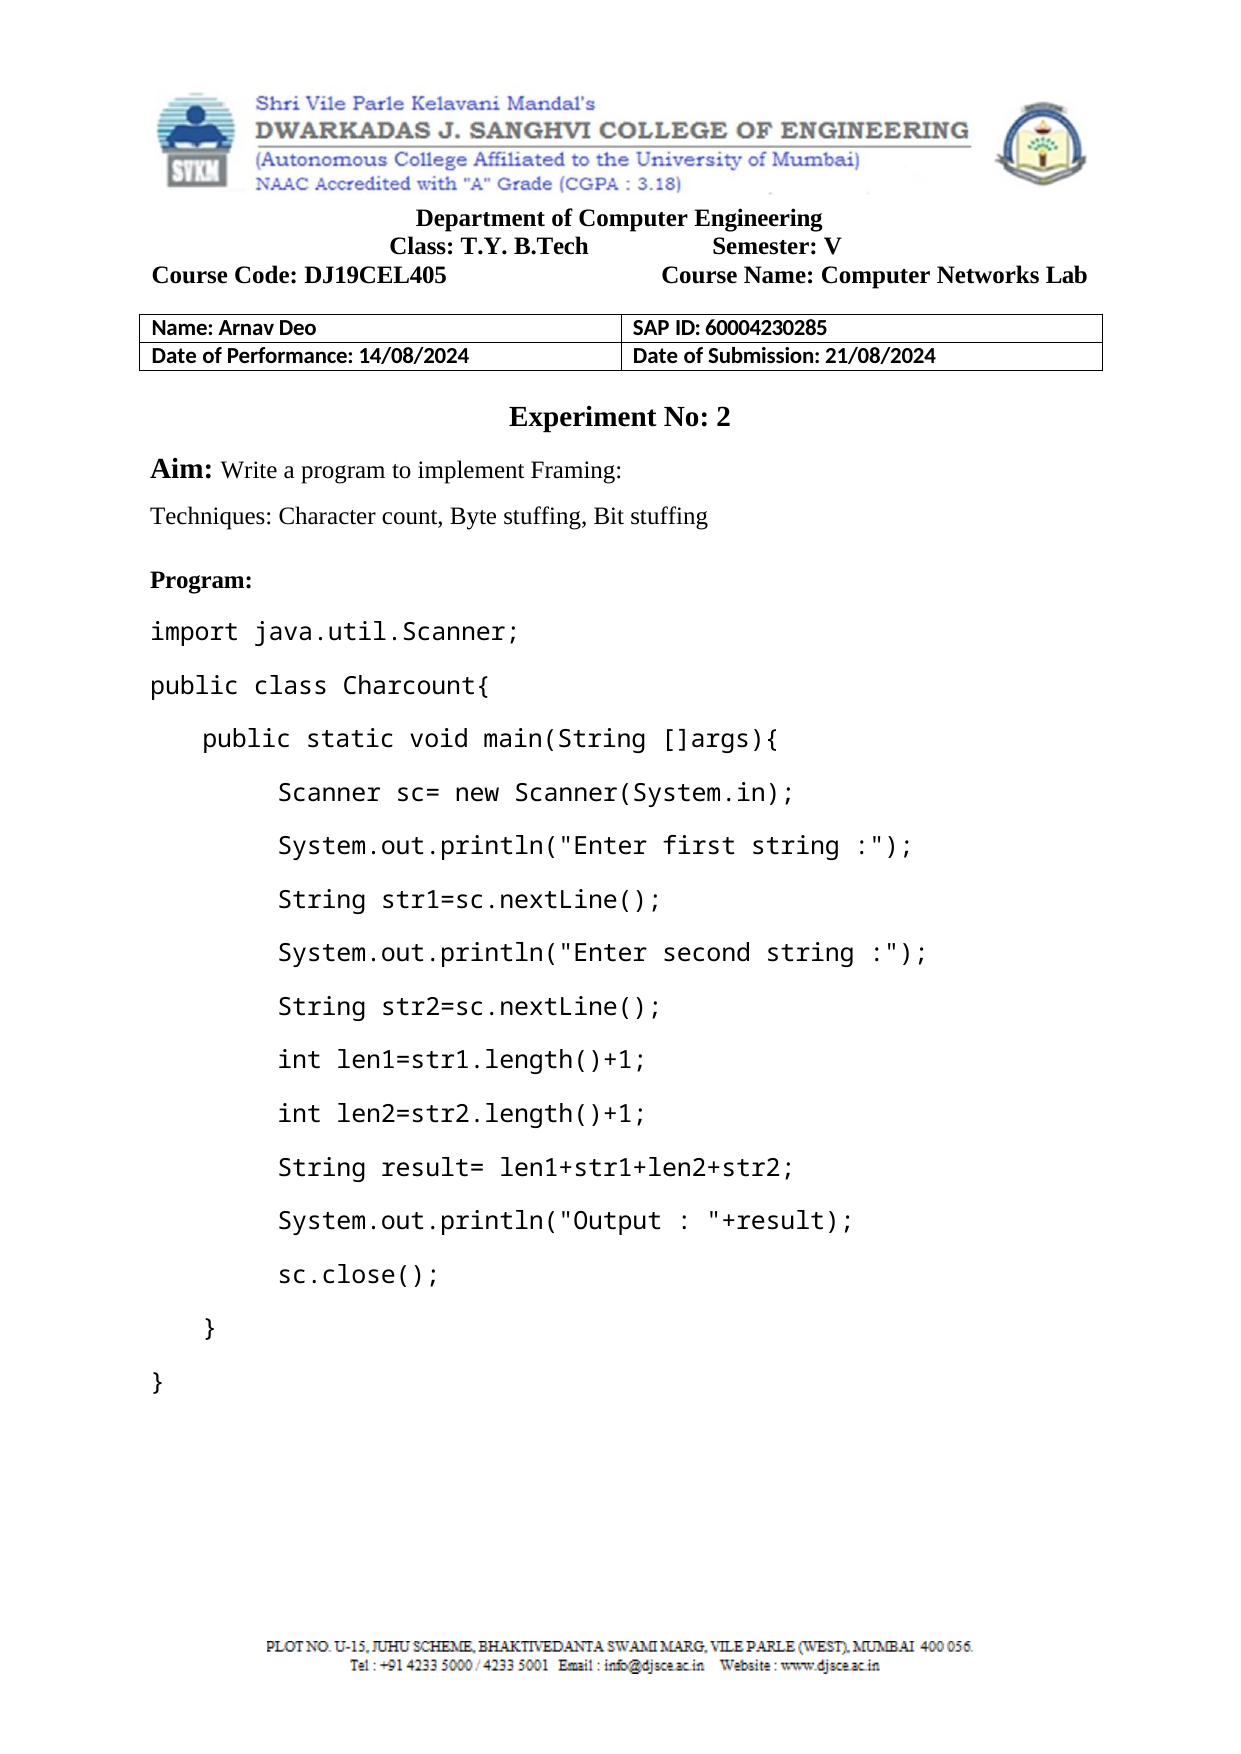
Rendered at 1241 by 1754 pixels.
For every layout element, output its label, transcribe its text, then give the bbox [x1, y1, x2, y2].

picture [267, 1641, 974, 1674]
text Scanner sc= new Scanner(System.in); [150, 774, 1113, 808]
table_header SAP ID: 60004230285 [622, 315, 1102, 342]
text public class Charcount{ [150, 667, 1113, 701]
text int len2=str2.length()+1; [150, 1096, 1113, 1130]
text } [150, 1363, 1113, 1397]
text System.out.println("Enter first string :"); [150, 828, 1113, 862]
text String result= len1+str1+len2+str2; [150, 1149, 1113, 1183]
text Program: [150, 566, 1113, 594]
text String str1=sc.nextLine(); [150, 881, 1113, 916]
text } [150, 1310, 1113, 1344]
table_header Name: Arnav Deo [140, 315, 621, 342]
text System.out.println("Output : "+result); [150, 1203, 1113, 1237]
table_cell Date of Submission: 21/08/2024 [622, 343, 1102, 370]
picture [150, 83, 1091, 200]
text import java.util.Scanner; [150, 614, 1113, 648]
text Experiment No: 2 Aim: Write a program to implement Framing: Techniques: Character count, Byte stuffing, Bit stuffing [150, 399, 732, 530]
text System.out.println("Enter second string :"); [150, 935, 1113, 969]
text sc.close(); [150, 1256, 1113, 1290]
text String str2=sc.nextLine(); [150, 988, 1113, 1023]
text int len1=str1.length()+1; [150, 1042, 1113, 1076]
text public static void main(String []args){ [150, 721, 1113, 755]
table_cell Date of Performance: 14/08/2024 [140, 343, 621, 370]
